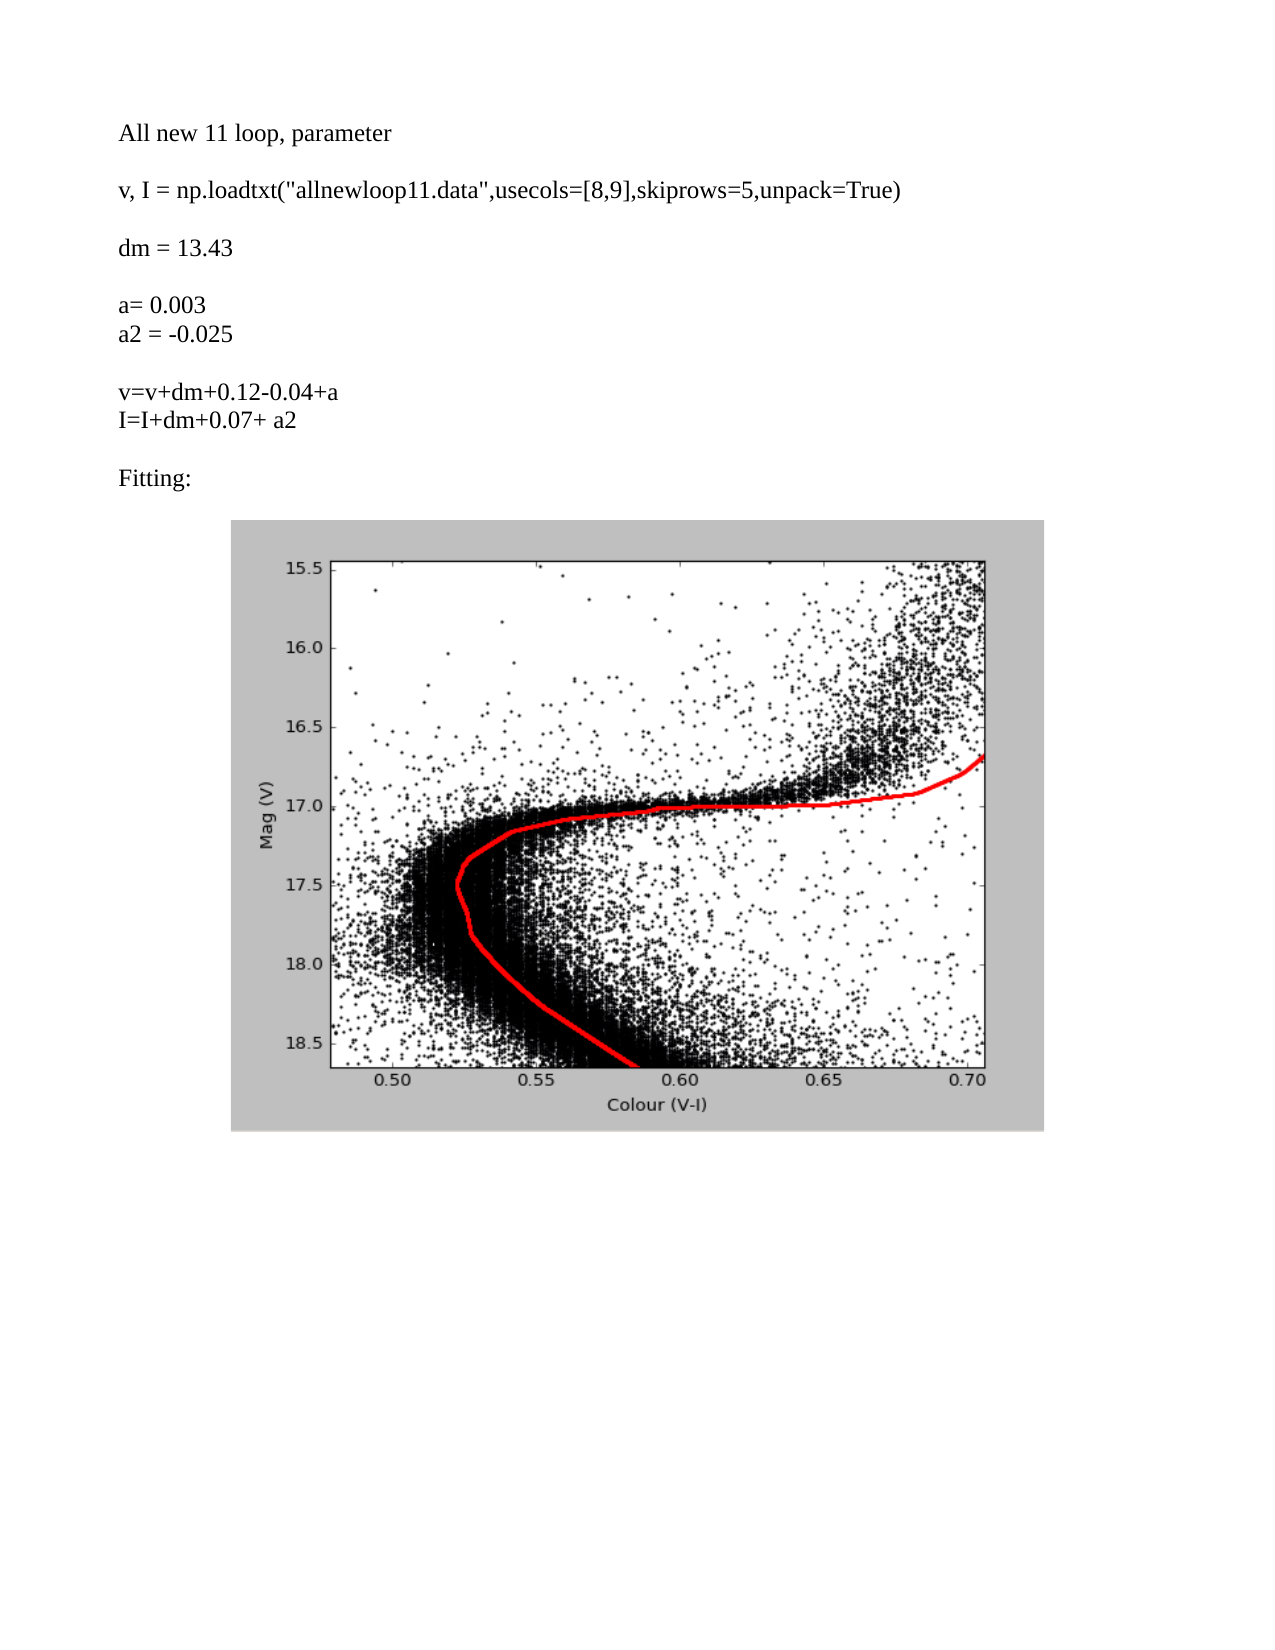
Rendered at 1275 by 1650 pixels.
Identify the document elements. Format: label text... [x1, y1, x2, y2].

text v=v+dm+0.12-0.04+a [118, 377, 1157, 406]
text Fitting: [118, 463, 1157, 492]
text dm = 13.43 [118, 233, 1157, 262]
text All new 11 loop, parameter [118, 118, 1157, 147]
text a2 = -0.025 [118, 319, 1157, 348]
text a= 0.003 [118, 291, 1157, 319]
text I=I+dm+0.07+ a2 [118, 406, 1157, 434]
picture [230, 520, 1045, 1132]
text v, I = np.loadtxt("allnewloop11.data",usecols=[8,9],skiprows=5,unpack=True) [118, 176, 1157, 204]
